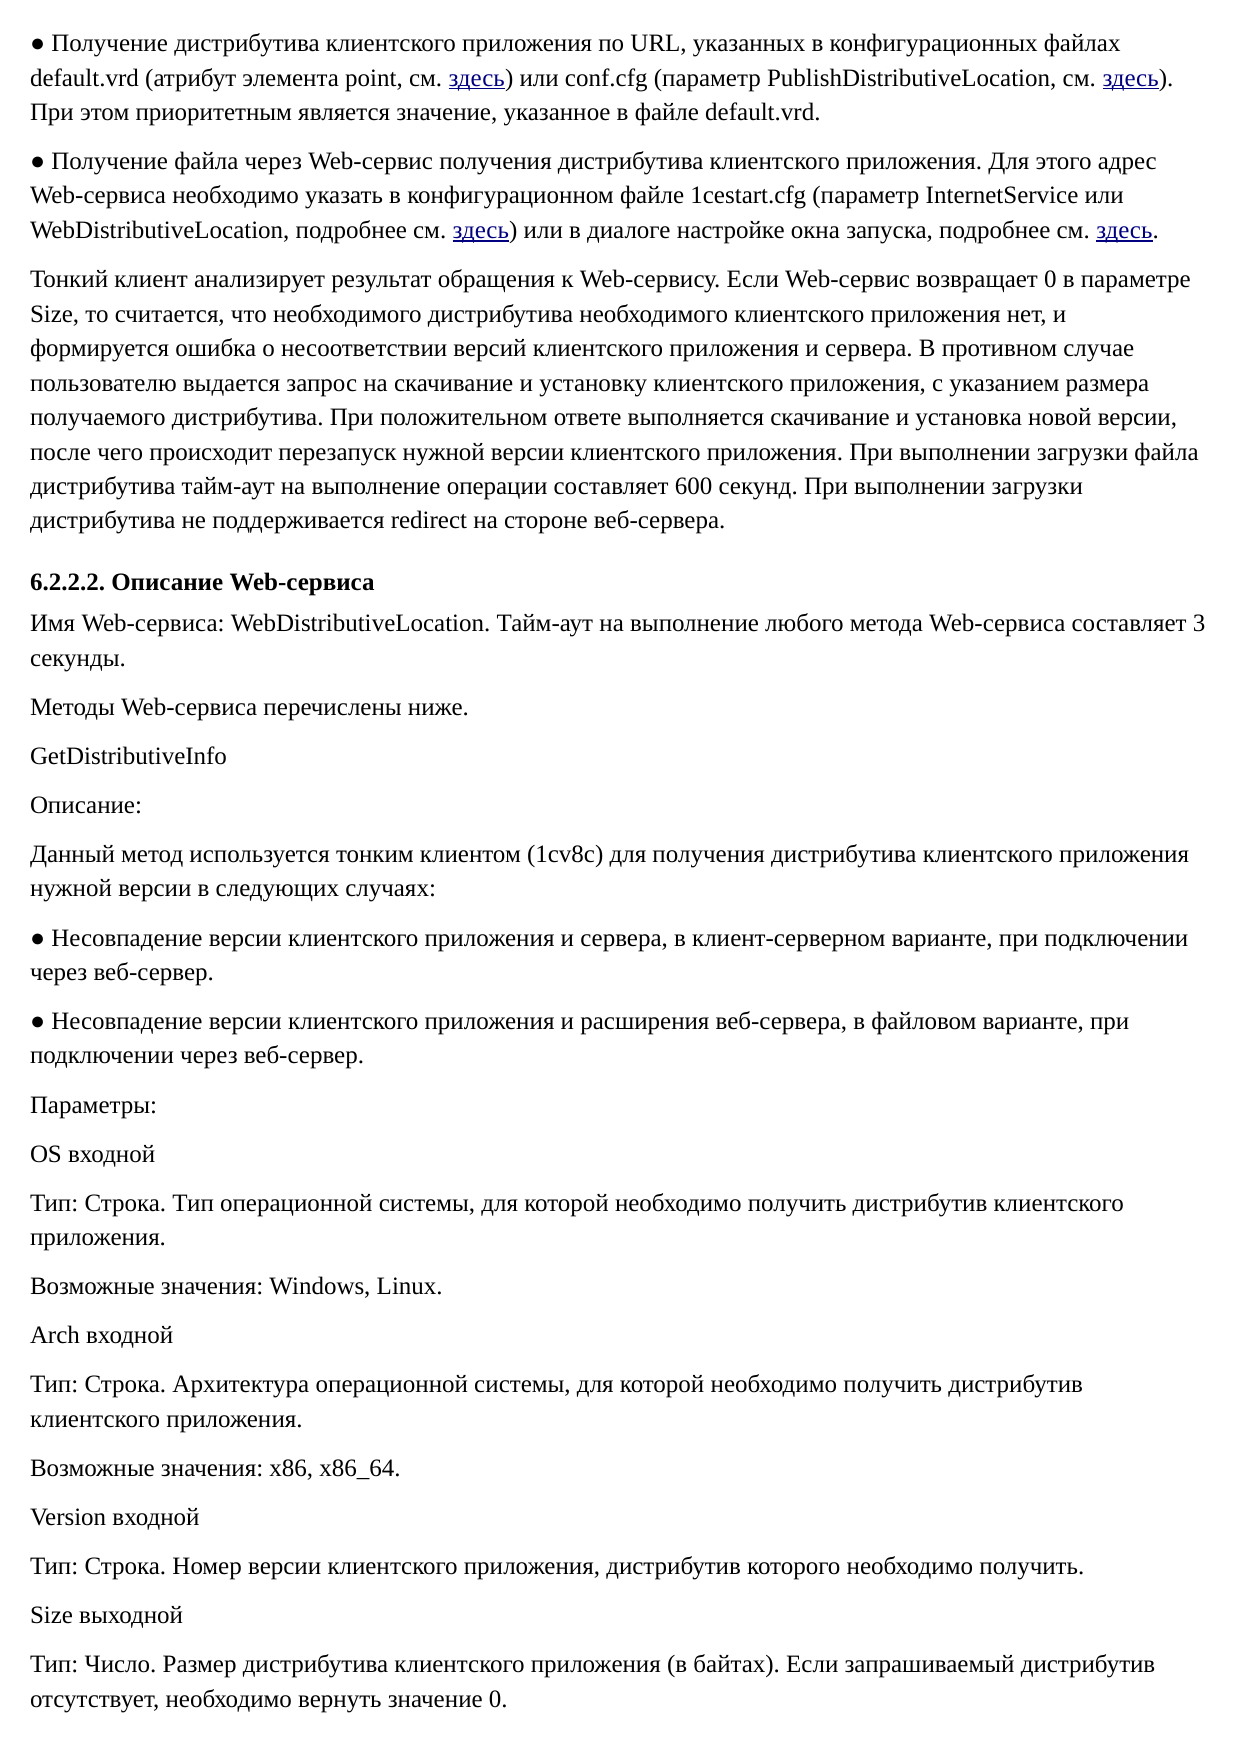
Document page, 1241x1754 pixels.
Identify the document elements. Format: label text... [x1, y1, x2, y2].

subtitle 6.2.2.2. Описание Web-сервиса [30, 567, 1211, 596]
text ● Получение файла через Web-сервис получения дистрибутива клиентского приложения. Для этого адрес Web-сервиса необходимо указать в конфигурационном файле 1cestart.cfg (параметр InternetService или WebDistributiveLocation, подробнее см. здесь) или в диалоге настройке окна запуска, подробнее см. здесь. [30, 146, 1211, 244]
text ● Получение дистрибутива клиентского приложения по URL, указанных в конфигурационных файлах default.vrd (атрибут элемента point, см. здесь) или conf.cfg (параметр PublishDistributiveLocation, см. здесь). При этом приоритетным является значение, указанное в файле default.vrd. [30, 28, 1211, 126]
text Данный метод используется тонким клиентом (1cv8с) для получения дистрибутива клиентского приложения нужной версии в следующих случаях: [30, 839, 1211, 902]
text Тип: Строка. Номер версии клиентского приложения, дистрибутив которого необходимо получить. [30, 1551, 1211, 1580]
text Тип: Строка. Тип операционной системы, для которой необходимо получить дистрибутив клиентского приложения. [30, 1188, 1211, 1251]
text GetDistributiveInfo [30, 741, 1211, 770]
text Arch входной [30, 1320, 1211, 1349]
text ● Несовпадение версии клиентского приложения и сервера, в клиент-серверном варианте, при подключении через веб-сервер. [30, 923, 1211, 986]
text Описание: [30, 790, 1211, 819]
text Параметры: [30, 1090, 1211, 1118]
text Возможные значения: Windows, Linux. [30, 1271, 1211, 1300]
text Методы Web-сервиса перечислены ниже. [30, 692, 1211, 721]
text Version входной [30, 1502, 1211, 1531]
text OS входной [30, 1139, 1211, 1167]
text Возможные значения: x86, x86_64. [30, 1453, 1211, 1482]
text Size выходной [30, 1600, 1211, 1629]
text Тонкий клиент анализирует результат обращения к Web-сервису. Если Web-сервис возвращает 0 в параметре Size, то считается, что необходимого дистрибутива необходимого клиентского приложения нет, и формируется ошибка о несоответствии версий клиентского приложения и сервера. В противном случае пользователю выдается запрос на скачивание и установку клиентского приложения, с указанием размера получаемого дистрибутива. При положительном ответе выполняется скачивание и установка новой версии, после чего происходит перезапуск нужной версии клиентского приложения. При выполнении загрузки файла дистрибутива тайм-аут на выполнение операции составляет 600 секунд. При выполнении загрузки дистрибутива не поддерживается redirect на стороне веб-сервера. [30, 264, 1211, 534]
text ● Несовпадение версии клиентского приложения и расширения веб-сервера, в файловом варианте, при подключении через веб-сервер. [30, 1006, 1211, 1069]
text Тип: Число. Размер дистрибутива клиентского приложения (в байтах). Если запрашиваемый дистрибутив отсутствует, необходимо вернуть значение 0. [30, 1649, 1211, 1712]
text Имя Web-сервиса: WebDistributiveLocation. Тайм-аут на выполнение любого метода Web-сервиса составляет 3 секунды. [30, 608, 1211, 672]
text Тип: Строка. Архитектура операционной системы, для которой необходимо получить дистрибутив клиентского приложения. [30, 1369, 1211, 1433]
